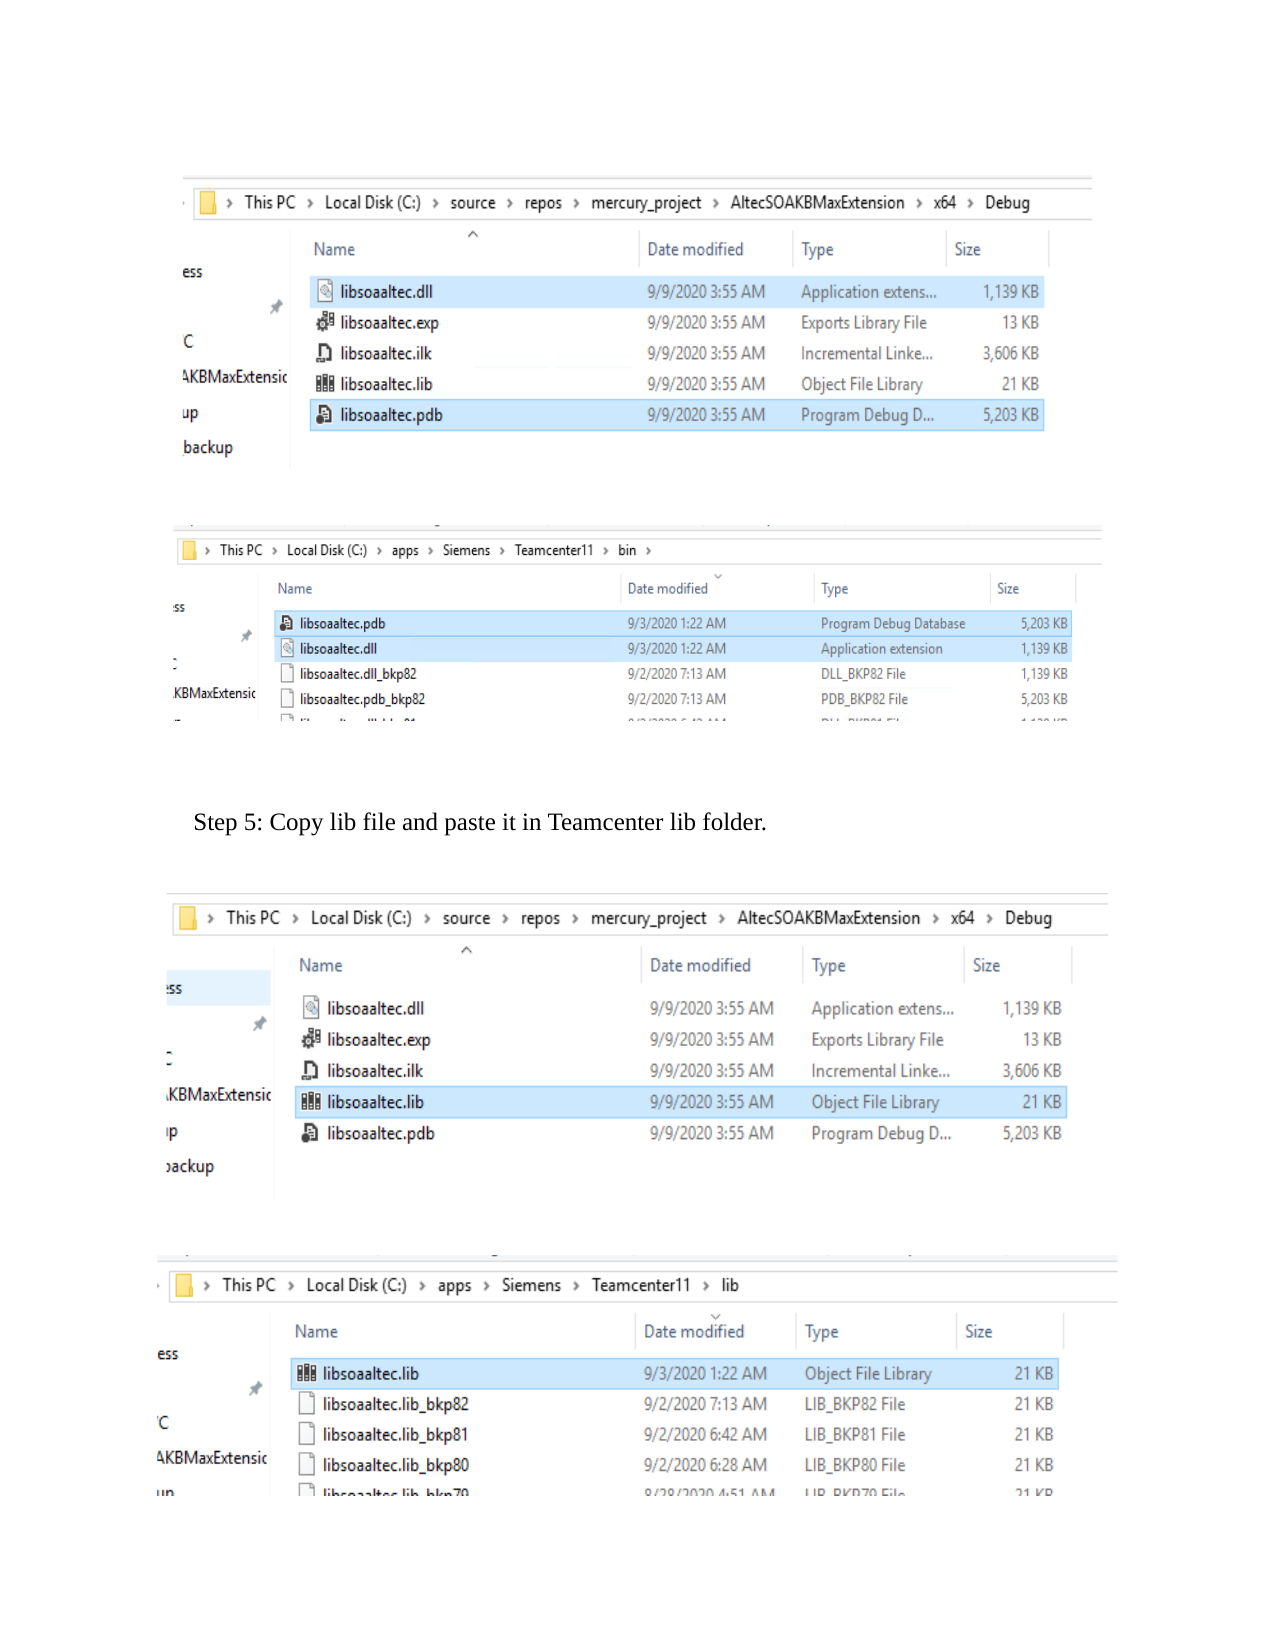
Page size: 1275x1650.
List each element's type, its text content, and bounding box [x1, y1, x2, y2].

picture [173, 525, 1102, 721]
text Step 5: Copy lib file and paste it in Teamcenter lib folder. [118, 807, 1157, 836]
picture [182, 175, 1093, 468]
picture [166, 893, 1109, 1199]
picture [157, 1255, 1118, 1496]
